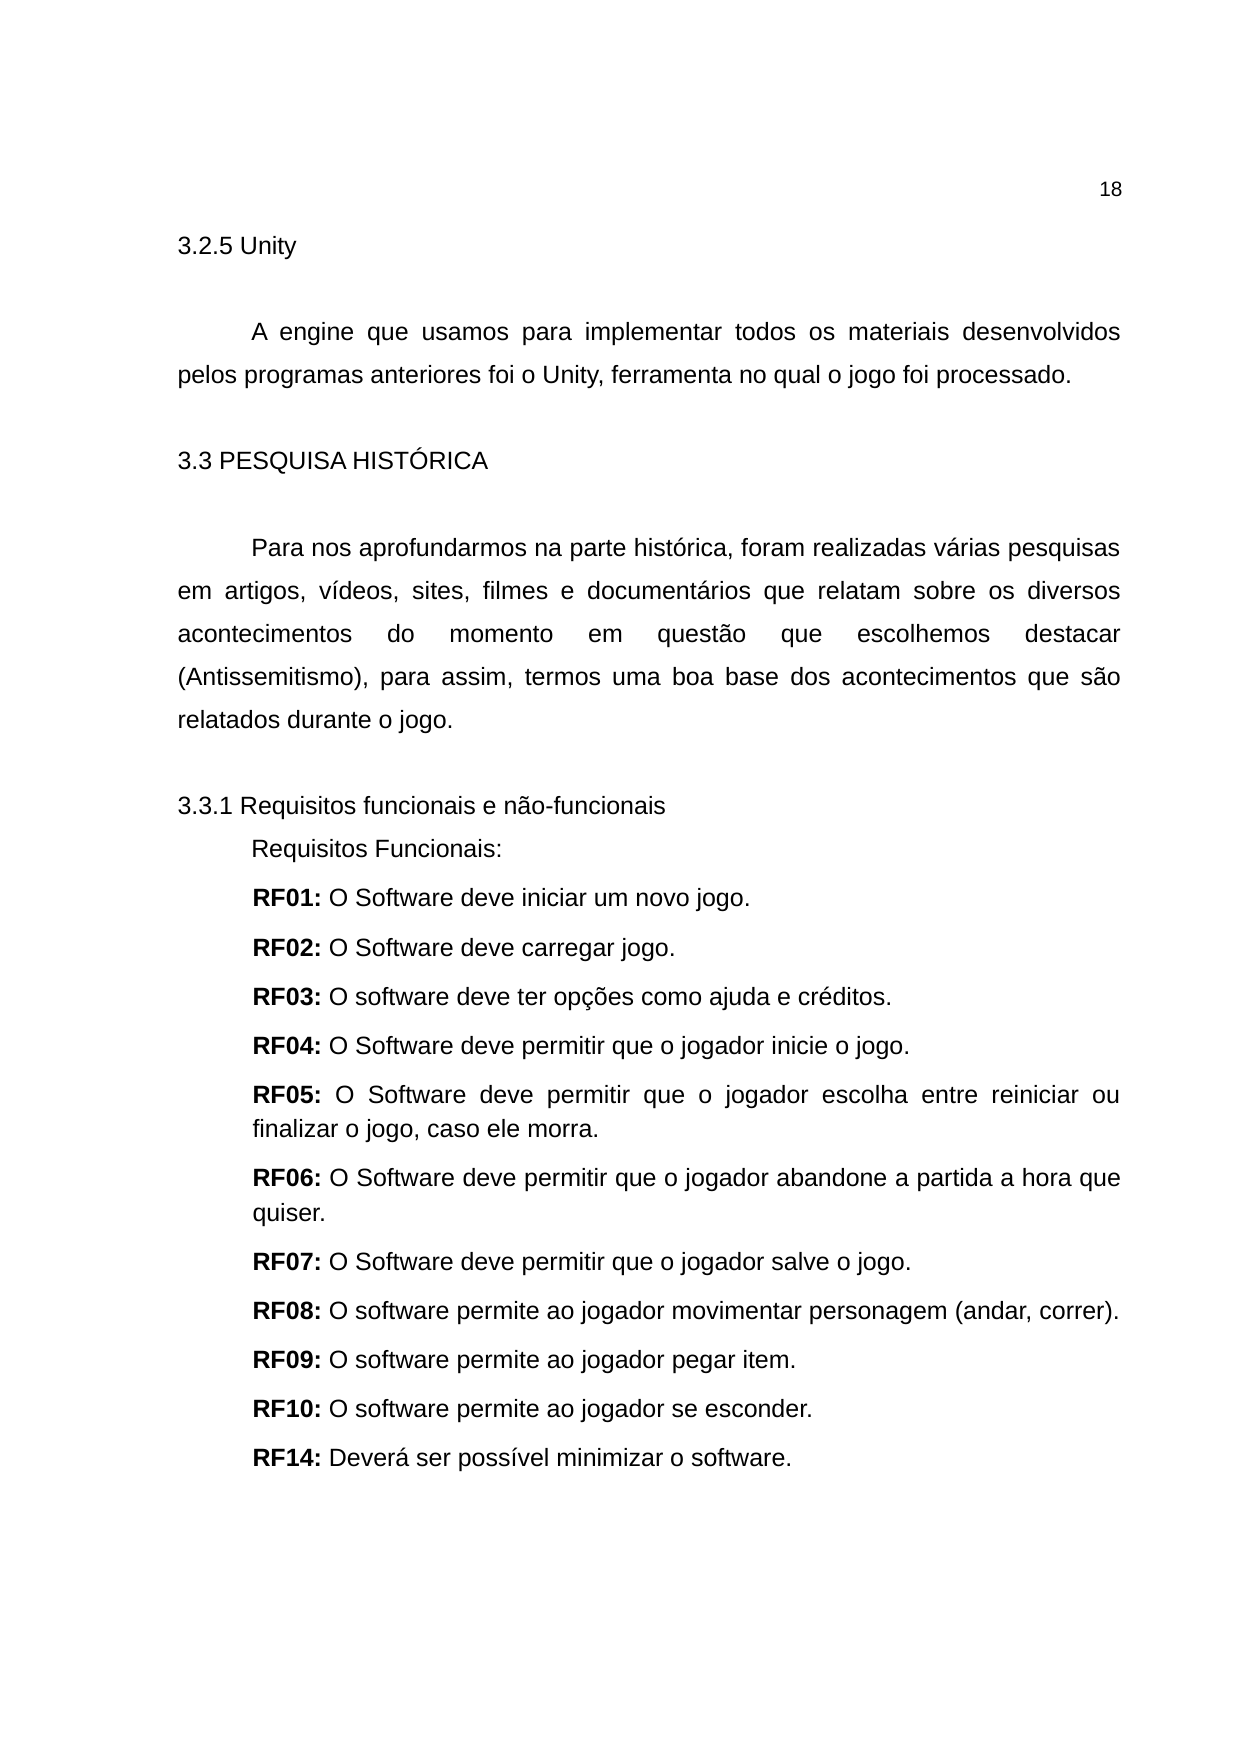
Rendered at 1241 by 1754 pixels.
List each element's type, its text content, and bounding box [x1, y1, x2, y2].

text RF09: O software permite ao jogador pegar item. [177, 1345, 1122, 1374]
text RF08: O software permite ao jogador movimentar personagem (andar, correr). [252, 1296, 1122, 1324]
text RF10: O software permite ao jogador se esconder. [177, 1394, 1122, 1423]
subtitle 3.2.5 Unity [177, 231, 1122, 259]
text RF03: O software deve ter opções como ajuda e créditos. [252, 982, 1122, 1010]
text A engine que usamos para implementar todos os materiais desenvolvidos pelos programas anteriores foi o Unity, ferramenta no qual o jogo foi processado. [177, 317, 1122, 389]
text Para nos aprofundarmos na parte histórica, foram realizadas várias pesquisas em artigos, vídeos, sites, filmes e documentários que relatam sobre os diversos acontecimentos do momento em questão que escolhemos destacar (Antissemitismo), para assim, termos uma boa base dos acontecimentos que são relatados durante o jogo. [177, 532, 1122, 734]
text RF06: O Software deve permitir que o jogador abandone a partida a hora que quiser. [252, 1163, 1122, 1226]
subtitle 3.3 Pesquisa Histórica [177, 446, 1122, 475]
text Requisitos Funcionais: [177, 834, 1122, 863]
text RF07: O Software deve permitir que o jogador salve o jogo. [177, 1247, 1122, 1276]
text RF14: Deverá ser possível minimizar o software. [177, 1443, 1122, 1472]
subtitle 3.3.1 Requisitos funcionais e não-funcionais [177, 791, 1122, 820]
text RF01: O Software deve iniciar um novo jogo. [252, 883, 1122, 912]
text RF04: O Software deve permitir que o jogador inicie o jogo. [177, 1031, 1122, 1059]
text RF05: O Software deve permitir que o jogador escolha entre reiniciar ou finalizar o jogo, caso ele morra. [252, 1080, 1122, 1143]
text RF02: O Software deve carregar jogo. [252, 932, 1122, 961]
